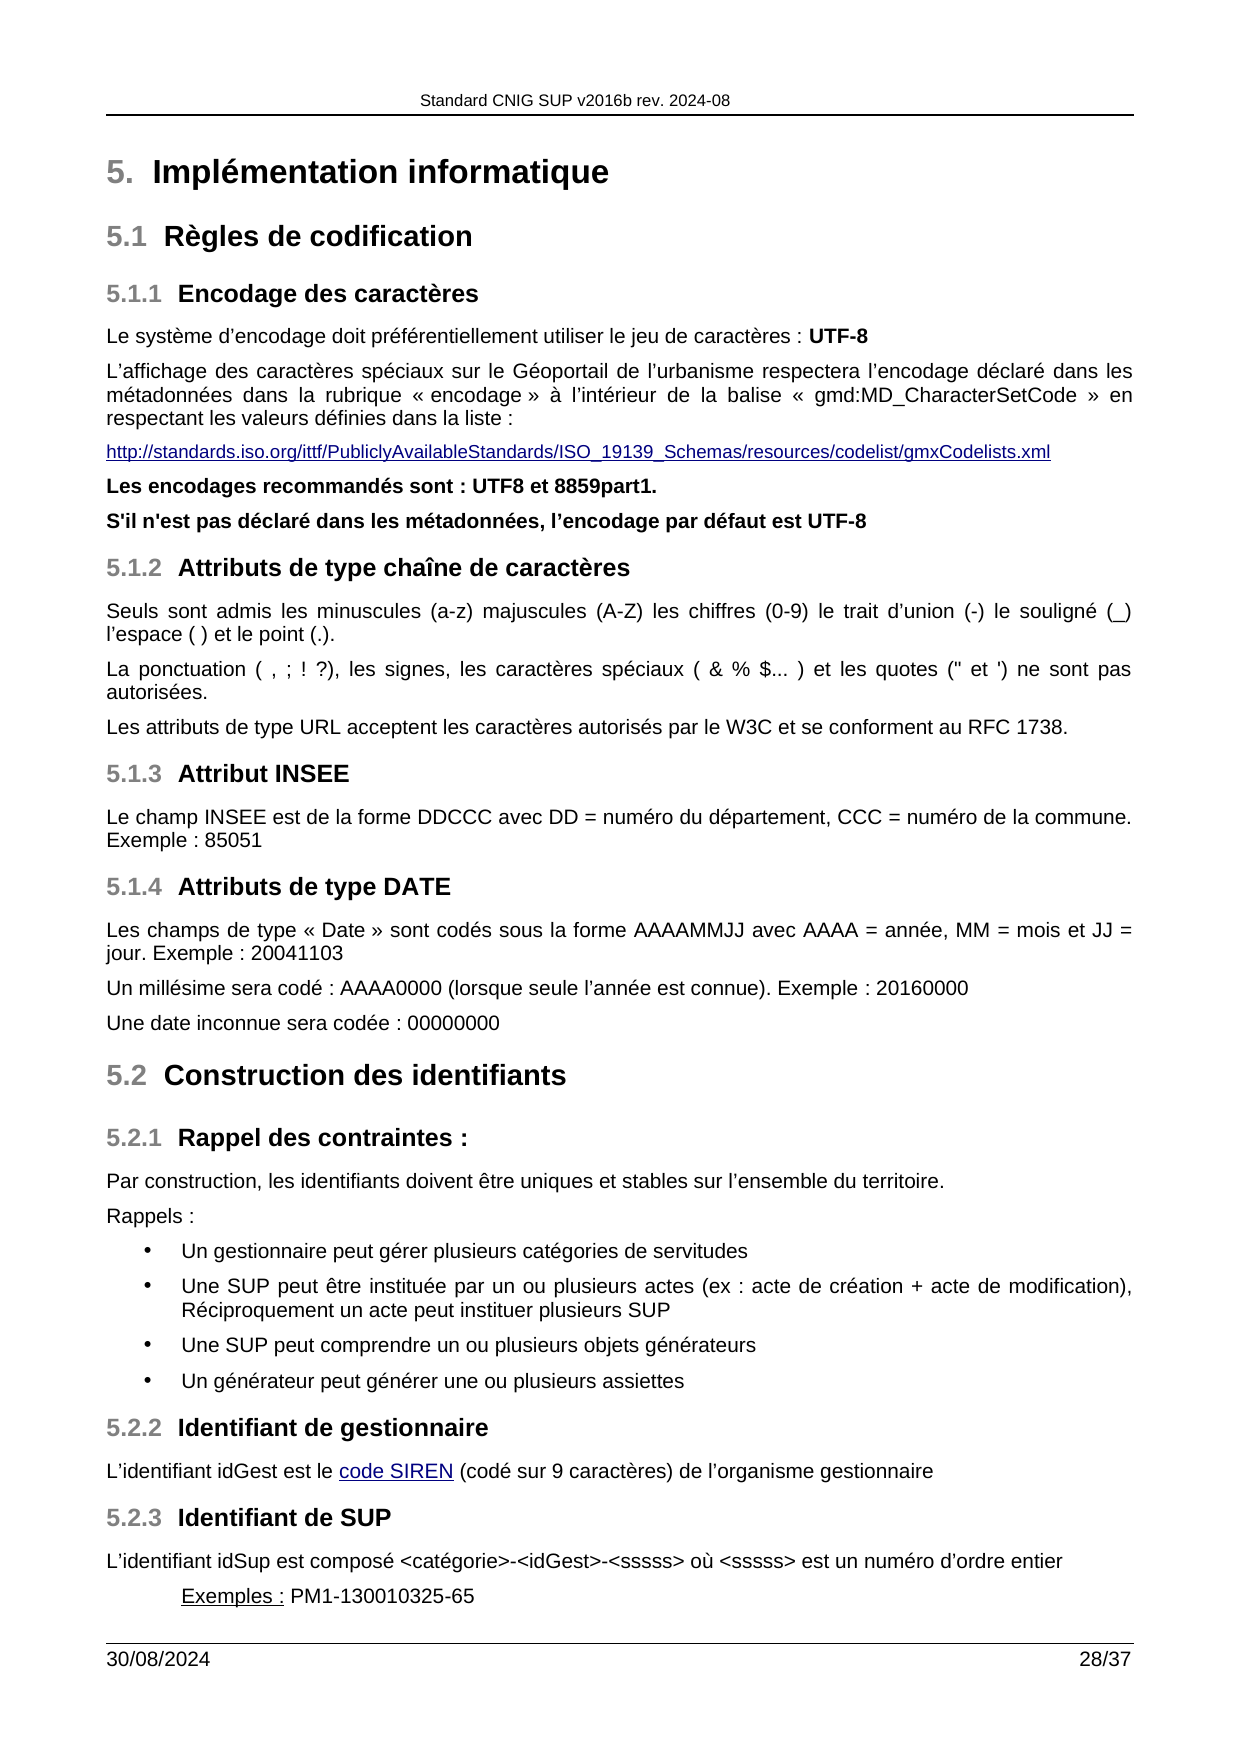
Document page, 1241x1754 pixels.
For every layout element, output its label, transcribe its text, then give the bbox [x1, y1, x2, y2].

text Un millésime sera codé : AAAA0000 (lorsque seule l’année est connue). Exemple : 20160000 [106, 977, 1134, 1000]
subtitle Règles de codification [106, 220, 1134, 253]
text Le champ INSEE est de la forme DDCCC avec DD = numéro du département, CCC = numéro de la commune. Exemple : 85051 [106, 805, 1134, 852]
subtitle Construction des identifiants [106, 1058, 1134, 1091]
text Rappels : [106, 1204, 1134, 1228]
list Une SUP peut être instituée par un ou plusieurs actes (ex : acte de création + acte de modification), Réciproquement un acte peut instituer plusieurs SUP [144, 1275, 1134, 1322]
subtitle Identifiant de SUP [106, 1504, 1134, 1532]
text Les encodages recommandés sont : UTF8 et 8859part1. [106, 474, 1134, 498]
text L’affichage des caractères spéciaux sur le Géoportail de l’urbanisme respectera l’encodage déclaré dans les métadonnées dans la rubrique « encodage » à l’intérieur de la balise « gmd:MD_CharacterSetCode » en respectant les valeurs définies dans la liste : [106, 360, 1134, 430]
subtitle Identifiant de gestionnaire [106, 1414, 1134, 1442]
text Le système d’encodage doit préférentiellement utiliser le jeu de caractères : UTF-8 [106, 325, 1134, 348]
text http://standards.iso.org/ittf/PubliclyAvailableStandards/ISO_19139_Schemas/resources/codelist/gmxCodelists.xml [106, 442, 1134, 463]
text Par construction, les identifiants doivent être uniques et stables sur l’ensemble du territoire. [106, 1169, 1134, 1192]
subtitle Rappel des contraintes : [106, 1124, 1134, 1152]
subtitle Attributs de type chaîne de caractères [106, 553, 1134, 581]
list Un gestionnaire peut gérer plusieurs catégories de servitudes [144, 1239, 1134, 1263]
text L’identifiant idSup est composé <catégorie>-<idGest>-<sssss> où <sssss> est un numéro d’ordre entier [106, 1549, 1134, 1572]
list Une SUP peut comprendre un ou plusieurs objets générateurs [144, 1334, 1134, 1358]
subtitle Attributs de type DATE [106, 873, 1134, 901]
text S'il n'est pas déclaré dans les métadonnées, l’encodage par défaut est UTF-8 [106, 509, 1134, 533]
text Les attributs de type URL acceptent les caractères autorisés par le W3C et se conforment au RFC 1738. [106, 716, 1134, 739]
text La ponctuation ( , ; ! ?), les signes, les caractères spéciaux ( & % $... ) et les quotes (" et ') ne sont pas autorisées. [106, 657, 1134, 704]
text Une date inconnue sera codée : 00000000 [106, 1012, 1134, 1035]
subtitle Attribut INSEE [106, 760, 1134, 788]
text Les champs de type « Date » sont codés sous la forme AAAAMMJJ avec AAAA = année, MM = mois et JJ = jour. Exemple : 20041103 [106, 918, 1134, 965]
subtitle Encodage des caractères [106, 279, 1134, 307]
list Un générateur peut générer une ou plusieurs assiettes [144, 1369, 1134, 1393]
text L’identifiant idGest est le code SIREN (codé sur 9 caractères) de l’organisme gestionnaire [106, 1460, 1134, 1483]
text Exemples : PM1-130010325-65 [181, 1584, 1134, 1608]
text Seuls sont admis les minuscules (a-z) majuscules (A-Z) les chiffres (0-9) le trait d’union (-) le souligné (_) l’espace ( ) et le point (.). [106, 599, 1134, 646]
subtitle Implémentation informatique [106, 153, 1134, 191]
